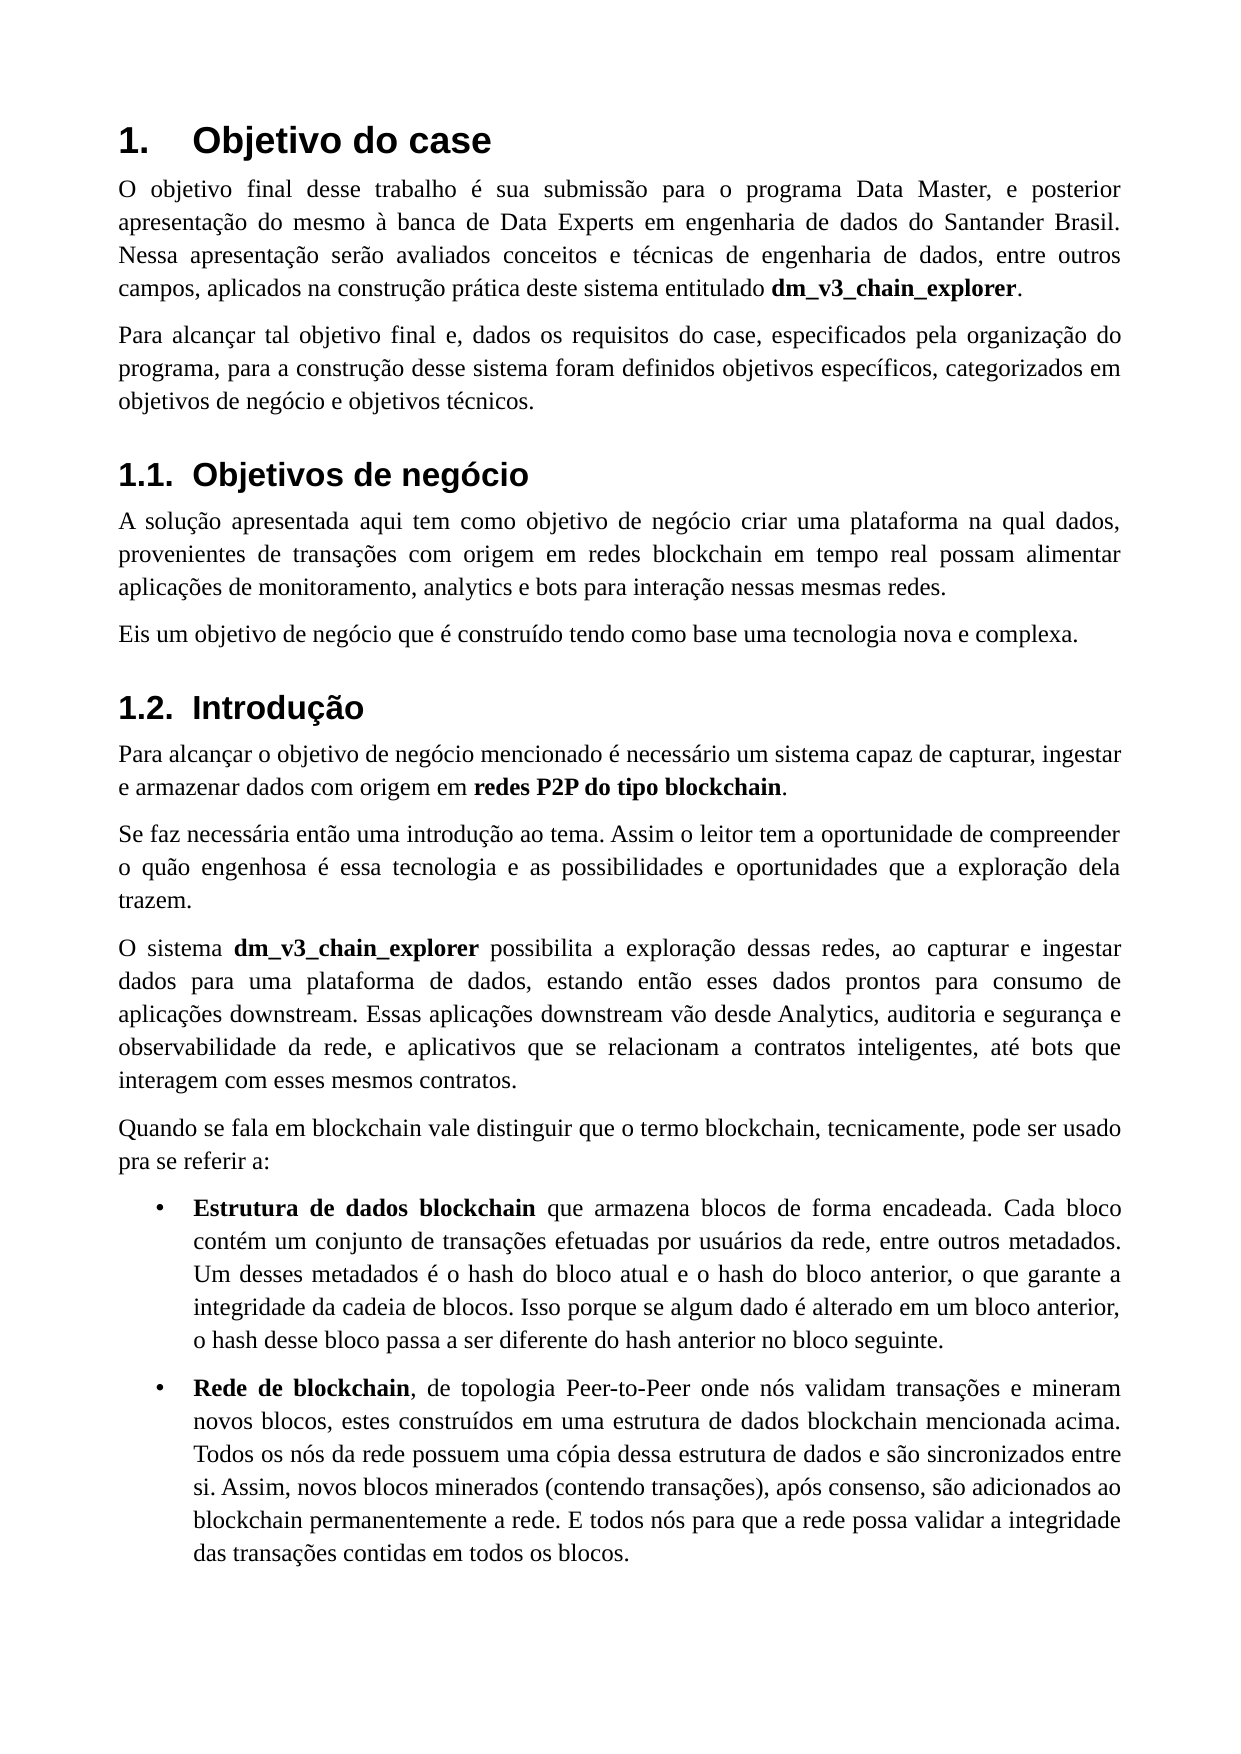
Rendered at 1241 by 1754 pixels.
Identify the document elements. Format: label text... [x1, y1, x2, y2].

list Rede de blockchain, de topologia Peer-to-Peer onde nós validam transações e mineram novos blocos, estes construídos em uma estrutura de dados blockchain mencionada acima. Todos os nós da rede possuem uma cópia dessa estrutura de dados e são sincronizados entre si. Assim, novos blocos minerados (contendo transações), após consenso, são adicionados ao blockchain permanentemente a rede. E todos nós para que a rede possa validar a integridade das transações contidas em todos os blocos. [156, 1373, 1122, 1567]
subtitle Introdução [118, 688, 1122, 726]
text Se faz necessária então uma introdução ao tema. Assim o leitor tem a oportunidade de compreender o quão engenhosa é essa tecnologia e as possibilidades e oportunidades que a exploração dela trazem. [118, 819, 1122, 914]
text Eis um objetivo de negócio que é construído tendo como base uma tecnologia nova e complexa. [118, 619, 1122, 648]
text O sistema dm_v3_chain_explorer possibilita a exploração dessas redes, ao capturar e ingestar dados para uma plataforma de dados, estando então esses dados prontos para consumo de aplicações downstream. Essas aplicações downstream vão desde Analytics, auditoria e segurança e observabilidade da rede, e aplicativos que se relacionam a contratos inteligentes, até bots que interagem com esses mesmos contratos. [118, 933, 1122, 1094]
subtitle Objetivo do case [118, 118, 1122, 161]
text A solução apresentada aqui tem como objetivo de negócio criar uma plataforma na qual dados, provenientes de transações com origem em redes blockchain em tempo real possam alimentar aplicações de monitoramento, analytics e bots para interação nessas mesmas redes. [118, 506, 1122, 601]
text Para alcançar tal objetivo final e, dados os requisitos do case, especificados pela organização do programa, para a construção desse sistema foram definidos objetivos específicos, categorizados em objetivos de negócio e objetivos técnicos. [118, 320, 1122, 415]
text Quando se fala em blockchain vale distinguir que o termo blockchain, tecnicamente, pode ser usado pra se referir a: [118, 1113, 1122, 1174]
list Estrutura de dados blockchain que armazena blocos de forma encadeada. Cada bloco contém um conjunto de transações efetuadas por usuários da rede, entre outros metadados. Um desses metadados é o hash do bloco atual e o hash do bloco anterior, o que garante a integridade da cadeia de blocos. Isso porque se algum dado é alterado em um bloco anterior, o hash desse bloco passa a ser diferente do hash anterior no bloco seguinte. [156, 1193, 1122, 1354]
text O objetivo final desse trabalho é sua submissão para o programa Data Master, e posterior apresentação do mesmo à banca de Data Experts em engenharia de dados do Santander Brasil. Nessa apresentação serão avaliados conceitos e técnicas de engenharia de dados, entre outros campos, aplicados na construção prática deste sistema entitulado dm_v3_chain_explorer. [118, 174, 1122, 302]
subtitle Objetivos de negócio [118, 455, 1122, 493]
text Para alcançar o objetivo de negócio mencionado é necessário um sistema capaz de capturar, ingestar e armazenar dados com origem em redes P2P do tipo blockchain. [118, 739, 1122, 801]
